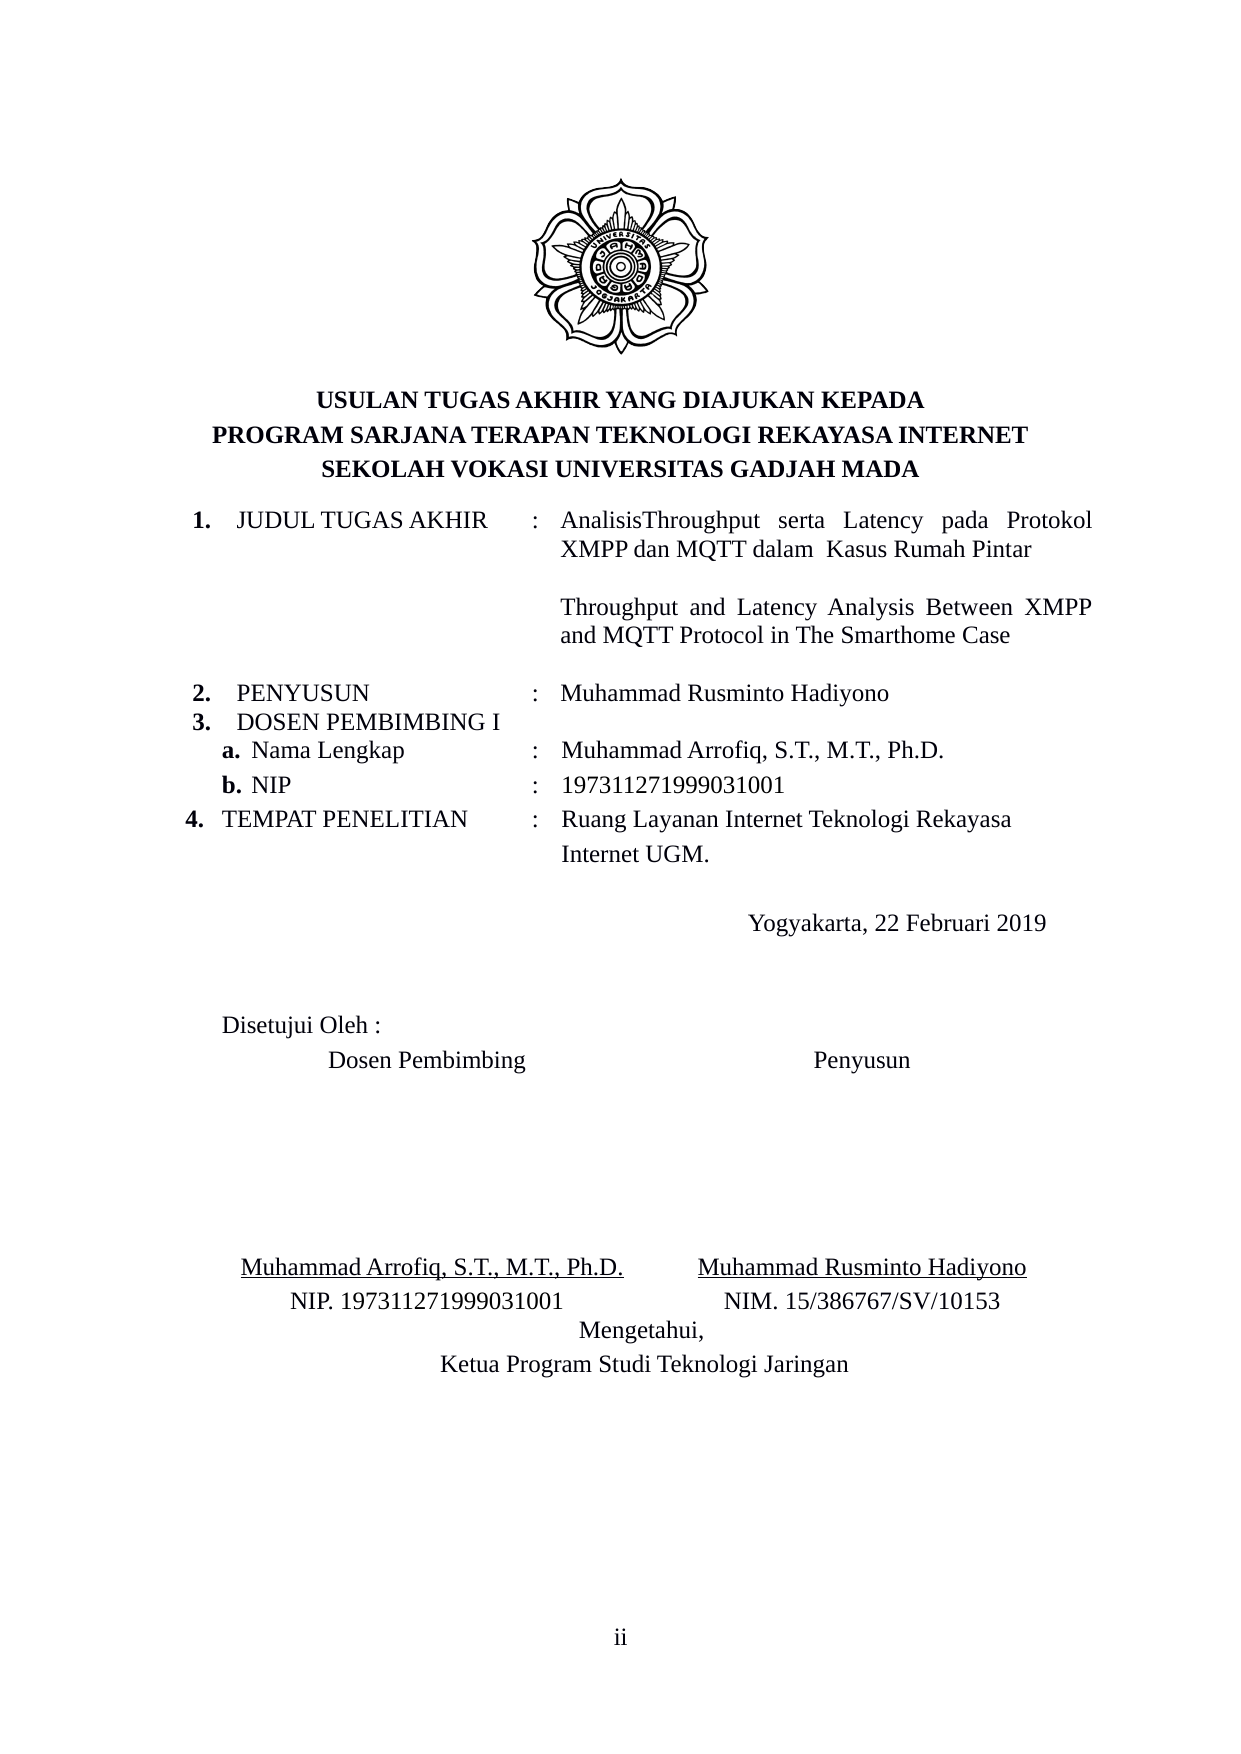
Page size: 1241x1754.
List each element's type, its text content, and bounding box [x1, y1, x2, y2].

list Nama Lengkap : Muhammad Arrofiq, S.T., M.T., Ph.D. [222, 736, 1093, 764]
list JUDUL TUGAS AKHIR : AnalisisThroughput serta Latency pada Protokol XMPP dan MQTT dalam Kasus Rumah Pintar [192, 506, 1093, 563]
text PROGRAM SARJANA TERAPAN TEKNOLOGI REKAYASA INTERNET SEKOLAH VOKASI UNIVERSITAS GADJAH MADA [148, 420, 1093, 483]
subtitle HALAMAN PENGESAHAN [148, 955, 1093, 984]
table_cell Mengetahui, Ketua Program Studi Teknologi Jaringan [208, 1315, 1078, 1551]
text USULAN TUGAS AKHIR YANG DIAJUKAN KEPADA [148, 385, 1093, 414]
list DOSEN PEMBIMBING I [192, 707, 1093, 736]
list TEMPAT PENELITIAN : Ruang Layanan Internet Teknologi Rekayasa Internet UGM. [185, 804, 1093, 868]
table_header Dosen Pembimbing Muhammad Arrofiq, S.T., M.T., Ph.D. NIP. 197311271999031001 [208, 1045, 643, 1315]
list PENYUSUN : Muhammad Rusminto Hadiyono [192, 678, 1093, 707]
picture [531, 177, 709, 355]
list NIP : 197311271999031001 [222, 770, 1093, 799]
list Throughput and Latency Analysis Between XMPP and MQTT Protocol in The Smarthome Case [192, 592, 1093, 649]
table_header Penyusun Muhammad Rusminto Hadiyono NIM. 15/386767/SV/10153 [643, 1045, 1078, 1315]
list Disetujui Oleh : [222, 1011, 1093, 1039]
list Yogyakarta, 22 Februari 2019 [148, 908, 1093, 937]
